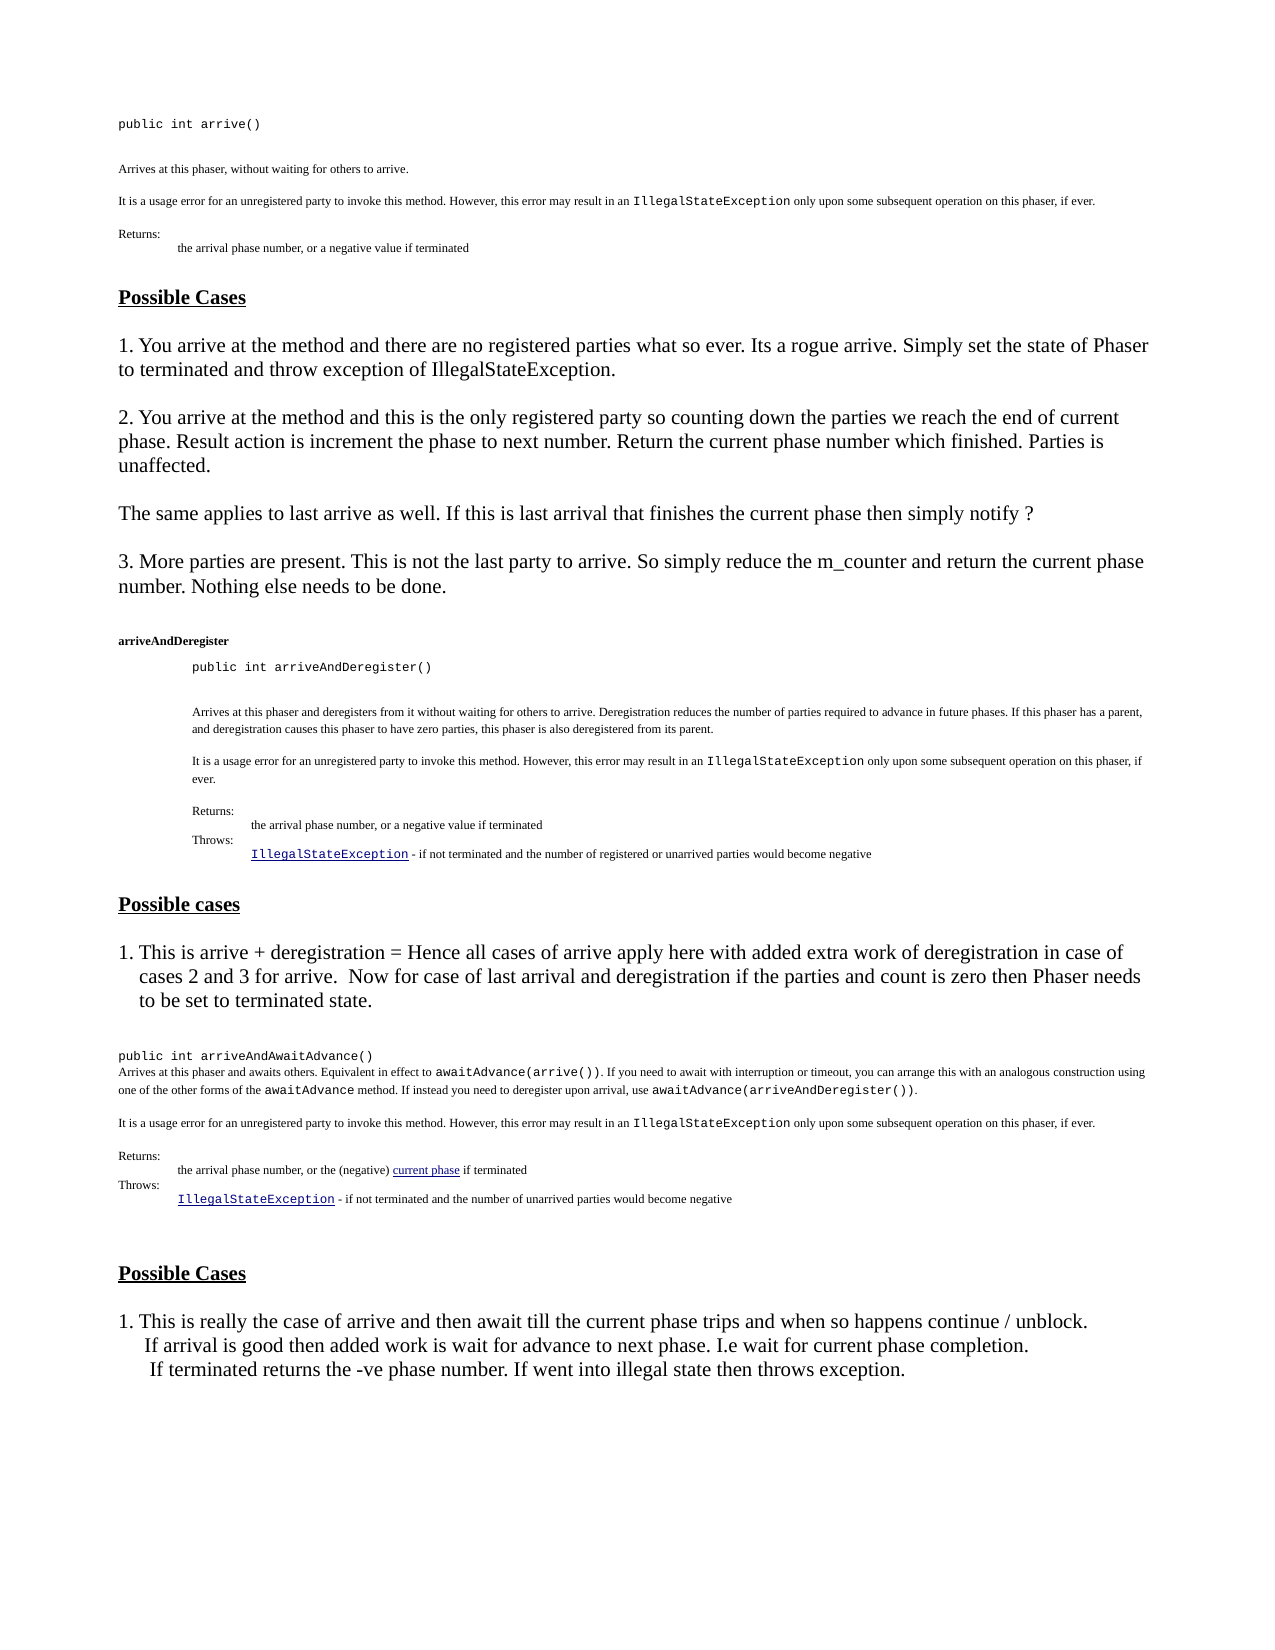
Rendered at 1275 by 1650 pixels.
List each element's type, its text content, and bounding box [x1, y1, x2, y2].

list the arrival phase number, or the (negative) current phase if terminated [177, 1163, 1157, 1177]
subtitle Returns: [118, 1149, 1157, 1163]
text 1. You arrive at the method and there are no registered parties what so ever. Its a rogue arrive. Simply set the state of Phaser to terminated and throw exception of IllegalStateException. [118, 333, 1157, 381]
text Possible Cases [118, 1261, 1157, 1285]
text It is a usage error for an unregistered party to invoke this method. However, this error may result in an IllegalStateException only upon some subsequent operation on this phaser, if ever. [118, 193, 1157, 209]
subtitle arriveAndDeregister [118, 634, 1157, 648]
text Possible Cases [118, 285, 1157, 309]
text 2. You arrive at the method and this is the only registered party so counting down the parties we reach the end of current phase. Result action is increment the phase to next number. Return the current phase number which finished. Parties is unaffected. [118, 405, 1157, 477]
list IllegalStateException - if not terminated and the number of registered or unarrived parties would become negative [221, 847, 1157, 862]
text 1. This is really the case of arrive and then await till the current phase trips and when so happens continue / unblock. [118, 1309, 1157, 1333]
text public int arrive​() [118, 118, 1157, 132]
text Arrives at this phaser, without waiting for others to arrive. [118, 162, 1157, 176]
list public int arriveAndDeregister​() [162, 661, 1157, 675]
text 1. This is arrive + deregistration = Hence all cases of arrive apply here with added extra work of deregistration in case of [118, 940, 1157, 964]
list the arrival phase number, or a negative value if terminated [221, 818, 1157, 832]
subtitle Returns: [118, 227, 1157, 241]
text to be set to terminated state. [118, 988, 1157, 1012]
text 3. More parties are present. This is not the last party to arrive. So simply reduce the m_counter and return the current phase number. Nothing else needs to be done. [118, 549, 1157, 598]
text If terminated returns the -ve phase number. If went into illegal state then throws exception. [118, 1357, 1157, 1381]
list IllegalStateException - if not terminated and the number of unarrived parties would become negative [177, 1192, 1157, 1207]
list Arrives at this phaser and deregisters from it without waiting for others to arrive. Deregistration reduces the number of parties required to advance in future phases. If this phaser has a parent, and deregistration causes this phaser to have zero parties, this phaser is also deregistered from its parent. [162, 705, 1157, 736]
text Possible cases [118, 892, 1157, 916]
text The same applies to last arrive as well. If this is last arrival that finishes the current phase then simply notify ? [118, 501, 1157, 525]
list It is a usage error for an unregistered party to invoke this method. However, this error may result in an IllegalStateException only upon some subsequent operation on this phaser, if ever. [162, 754, 1157, 786]
text It is a usage error for an unregistered party to invoke this method. However, this error may result in an IllegalStateException only upon some subsequent operation on this phaser, if ever. [118, 1116, 1157, 1131]
text cases 2 and 3 for arrive. Now for case of last arrival and deregistration if the parties and count is zero then Phaser needs [118, 964, 1157, 988]
subtitle Returns: [162, 804, 1157, 818]
subtitle Throws: [162, 832, 1157, 847]
subtitle Throws: [118, 1177, 1157, 1192]
text public int arriveAndAwaitAdvance​() [118, 1050, 1157, 1064]
text If arrival is good then added work is wait for advance to next phase. I.e wait for current phase completion. [118, 1333, 1157, 1357]
list the arrival phase number, or a negative value if terminated [177, 241, 1157, 255]
text Arrives at this phaser and awaits others. Equivalent in effect to awaitAdvance(arrive()). If you need to await with interruption or timeout, you can arrange this with an analogous construction using one of the other forms of the awaitAdvance method. If instead you need to deregister upon arrival, use awaitAdvance(arriveAndDeregister()). [118, 1064, 1157, 1098]
